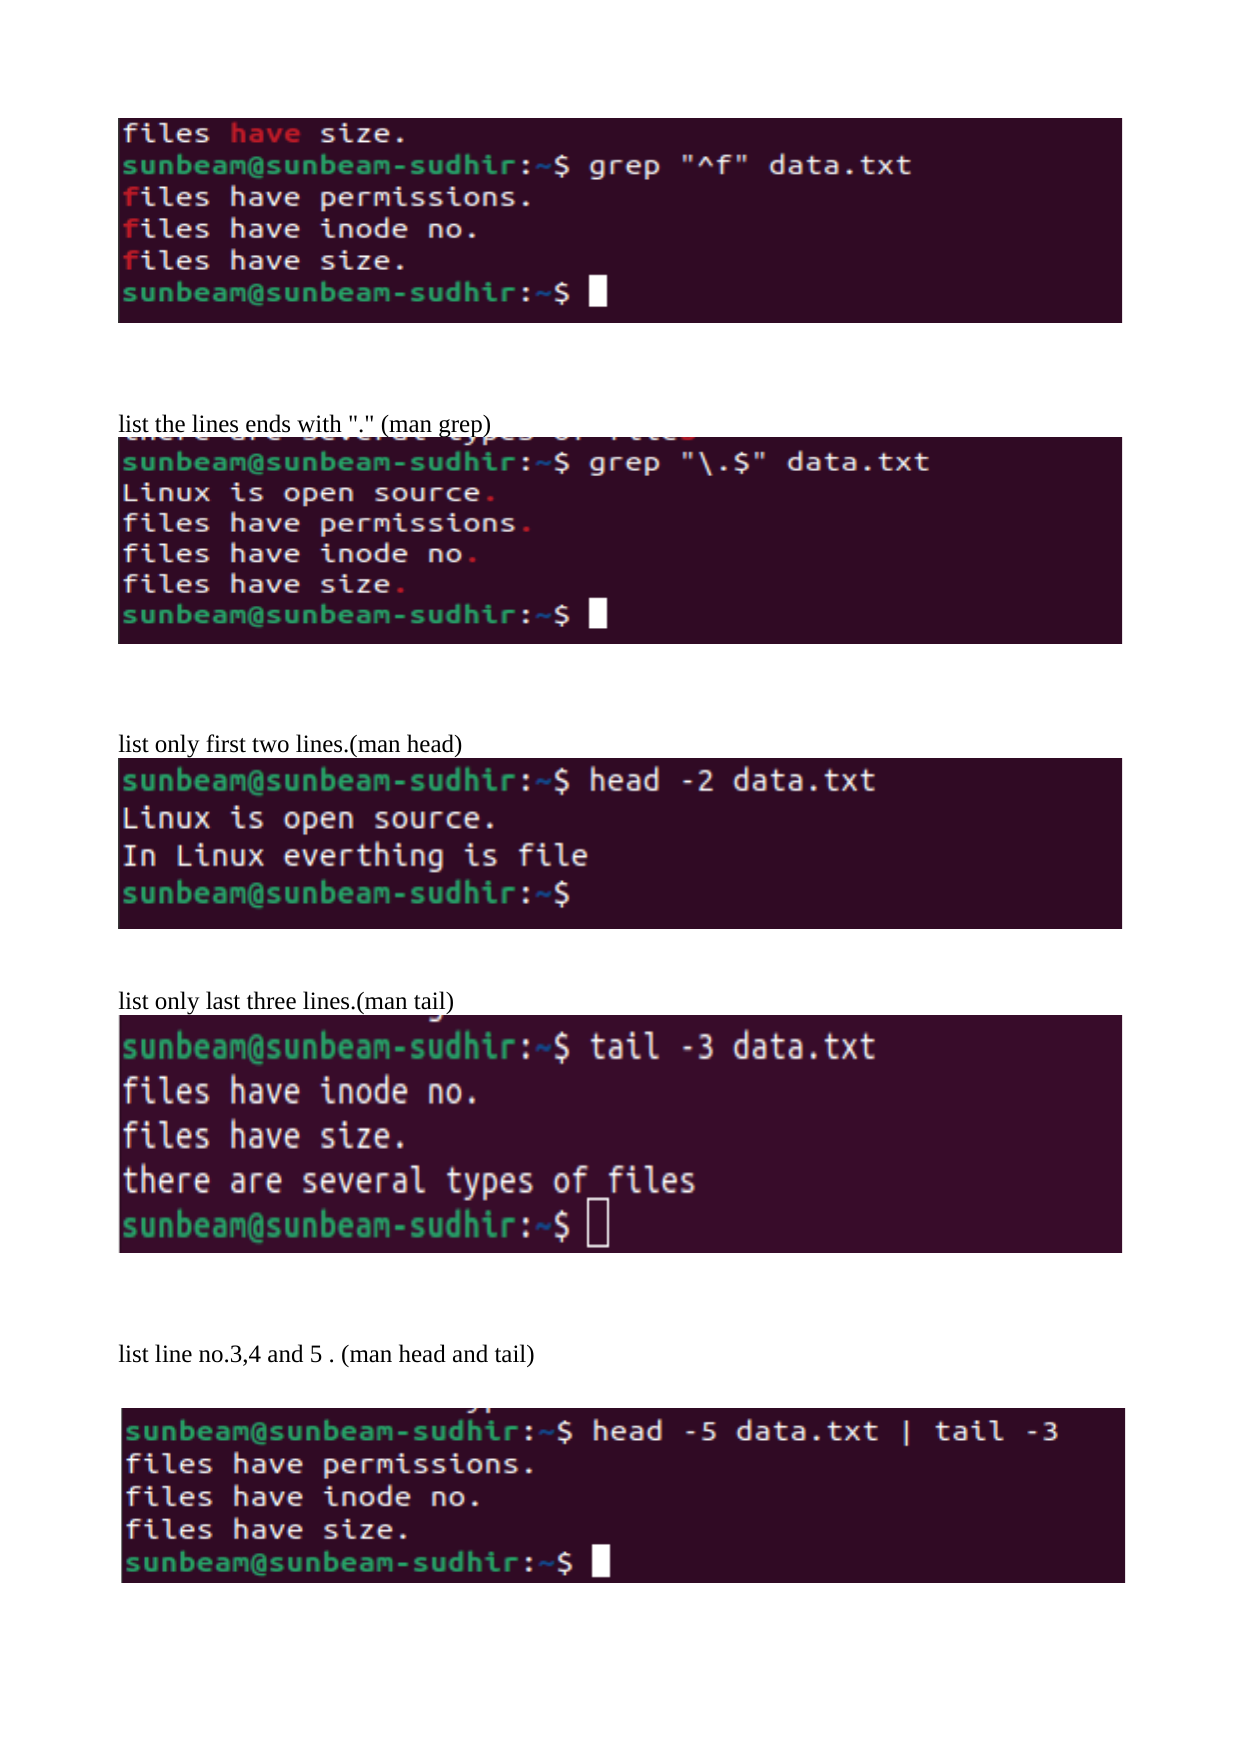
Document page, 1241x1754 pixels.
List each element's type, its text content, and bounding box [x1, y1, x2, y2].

picture [121, 1408, 1126, 1583]
picture [118, 437, 1123, 644]
text list the lines ends with "." (man grep) [118, 409, 1122, 437]
picture [118, 758, 1123, 929]
picture [118, 1015, 1123, 1253]
text list only first two lines.(man head) [118, 729, 1122, 758]
text list only last three lines.(man tail) [118, 986, 1122, 1015]
picture [118, 118, 1123, 323]
text list line no.3,4 and 5 . (man head and tail) [118, 1339, 1122, 1368]
